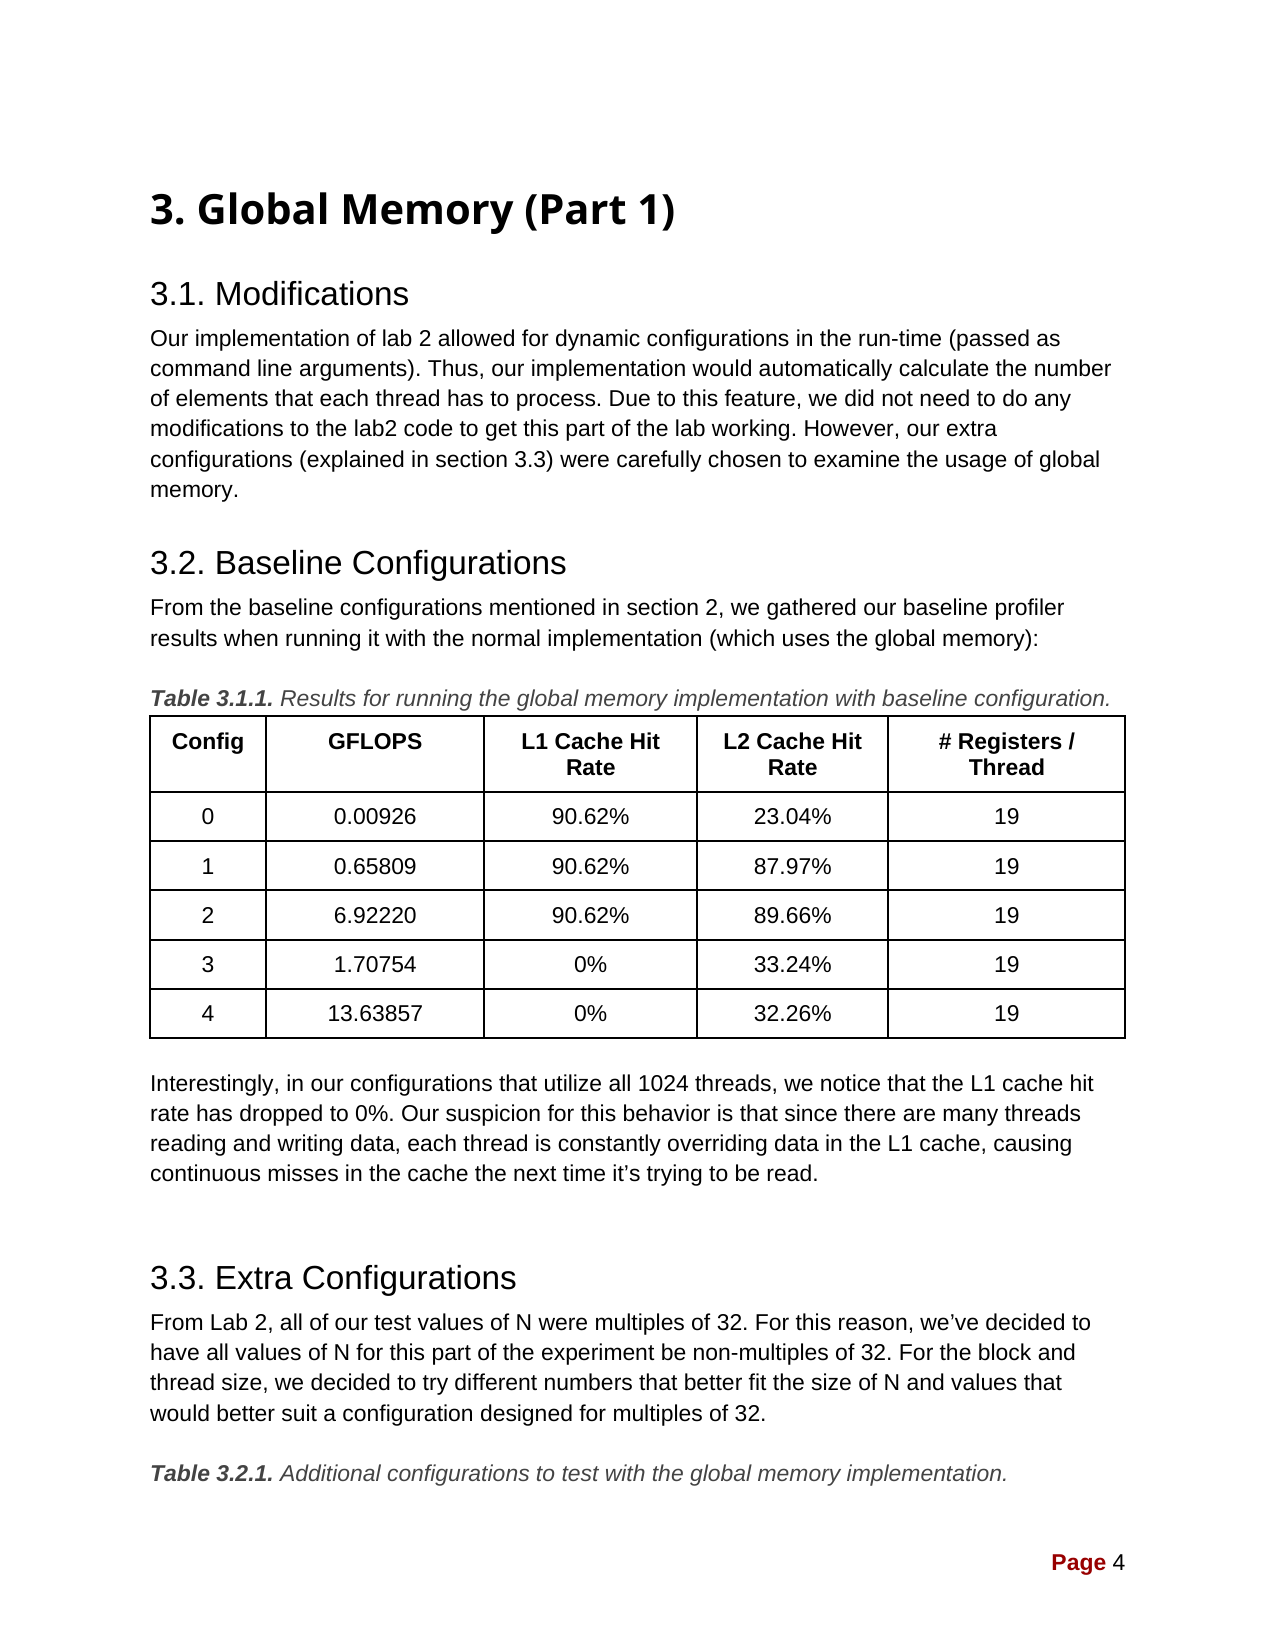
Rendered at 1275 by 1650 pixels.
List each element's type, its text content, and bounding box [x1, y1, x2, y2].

table_cell 90.62% [485, 891, 696, 939]
text Table 3.2.1. Additional configurations to test with the global memory implementation. [150, 1460, 1125, 1486]
table_cell 90.62% [485, 842, 696, 889]
table_cell 6.92220 [267, 891, 483, 939]
table_header L1 Cache Hit Rate [485, 717, 696, 791]
table_cell 4 [151, 990, 265, 1037]
table_header L2 Cache Hit Rate [698, 717, 887, 791]
table_cell 1 [151, 842, 265, 889]
subtitle 3. Global Memory (Part 1) [150, 179, 1125, 236]
table_cell 89.66% [698, 891, 887, 939]
table_cell 13.63857 [267, 990, 483, 1037]
table_cell 33.24% [698, 941, 887, 988]
text Our implementation of lab 2 allowed for dynamic configurations in the run-time (passed as command line arguments). Thus, our implementation would automatically calculate the number of elements that each thread has to process. Due to this feature, we did not need to do any modifications to the lab2 code to get this part of the lab working. However, our extra configurations (explained in section 3.3) were carefully chosen to examine the usage of global memory. [150, 325, 1125, 502]
text Table 3.1.1. Results for running the global memory implementation with baseline configuration. [150, 685, 1125, 711]
subtitle 3.1. Modifications [150, 274, 1125, 312]
table_cell 2 [151, 891, 265, 939]
subtitle 3.3. Extra Configurations [150, 1258, 1125, 1296]
table_cell 90.62% [485, 793, 696, 840]
table_cell 1.70754 [267, 941, 483, 988]
table_cell 87.97% [698, 842, 887, 889]
text From the baseline configurations mentioned in section 2, we gathered our baseline profiler results when running it with the normal implementation (which uses the global memory): [150, 594, 1125, 651]
table_header GFLOPS [267, 717, 483, 791]
table_cell 0.00926 [267, 793, 483, 840]
text From Lab 2, all of our test values of N were multiples of 32. For this reason, we’ve decided to have all values of N for this part of the experiment be non-multiples of 32. For the block and thread size, we decided to try different numbers that better fit the size of N and values that would better suit a configuration designed for multiples of 32. [150, 1309, 1125, 1426]
table_cell 0.65809 [267, 842, 483, 889]
table_cell 0 [151, 793, 265, 840]
table_cell 32.26% [698, 990, 887, 1037]
table_cell 19 [889, 990, 1124, 1037]
table_cell 19 [889, 891, 1124, 939]
table_cell 3 [151, 941, 265, 988]
table_cell 19 [889, 941, 1124, 988]
table_cell 0% [485, 941, 696, 988]
text Interestingly, in our configurations that utilize all 1024 threads, we notice that the L1 cache hit rate has dropped to 0%. Our suspicion for this behavior is that since there are many threads reading and writing data, each thread is constantly overriding data in the L1 cache, causing continuous misses in the cache the next time it’s trying to be read. [150, 1069, 1125, 1186]
subtitle 3.2. Baseline Configurations [150, 543, 1125, 582]
table_cell 19 [889, 793, 1124, 840]
table_header # Registers / Thread [889, 717, 1124, 791]
table_cell 0% [485, 990, 696, 1037]
table_cell 19 [889, 842, 1124, 889]
table_cell 23.04% [698, 793, 887, 840]
table_header Config [151, 717, 265, 791]
